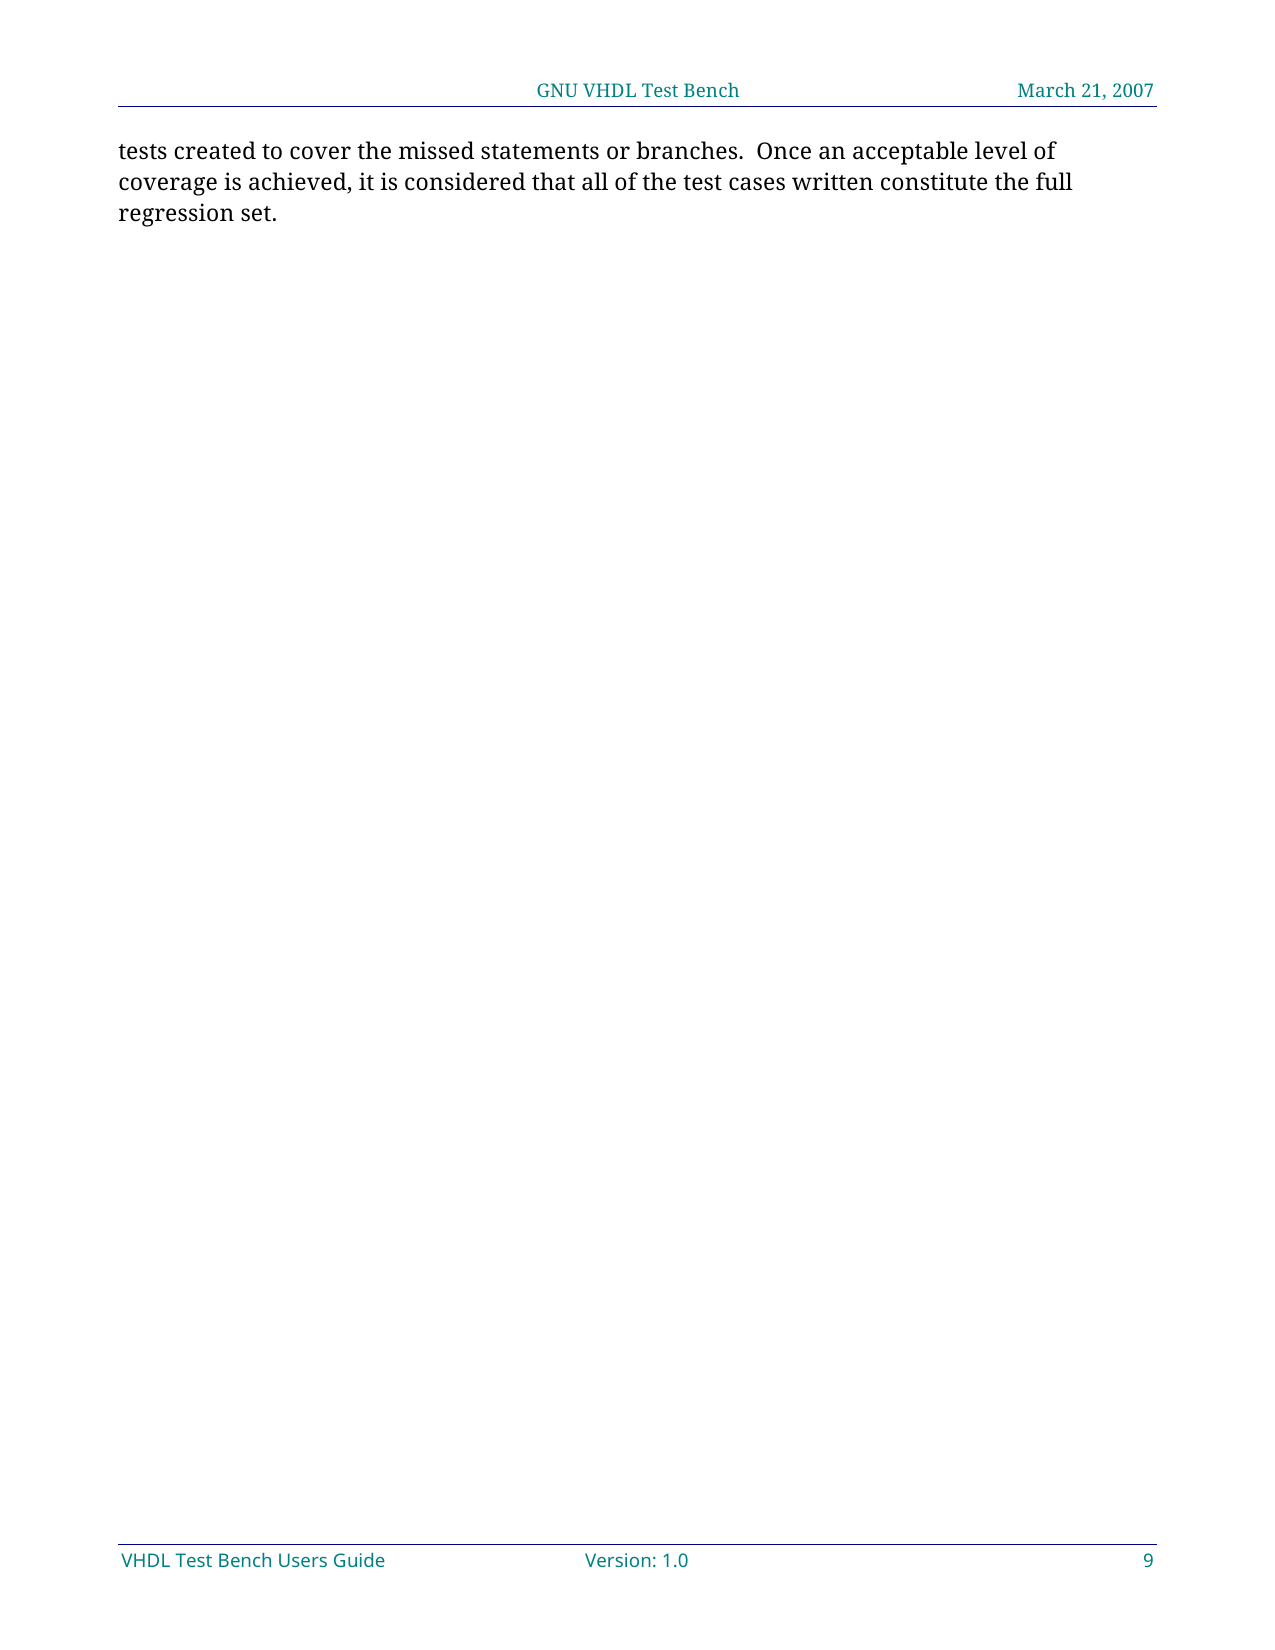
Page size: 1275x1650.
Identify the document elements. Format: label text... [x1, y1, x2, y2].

text tests created to cover the missed statements or branches. Once an acceptable level of coverage is achieved, it is considered that all of the test cases written constitute the full regression set. [118, 135, 1157, 228]
